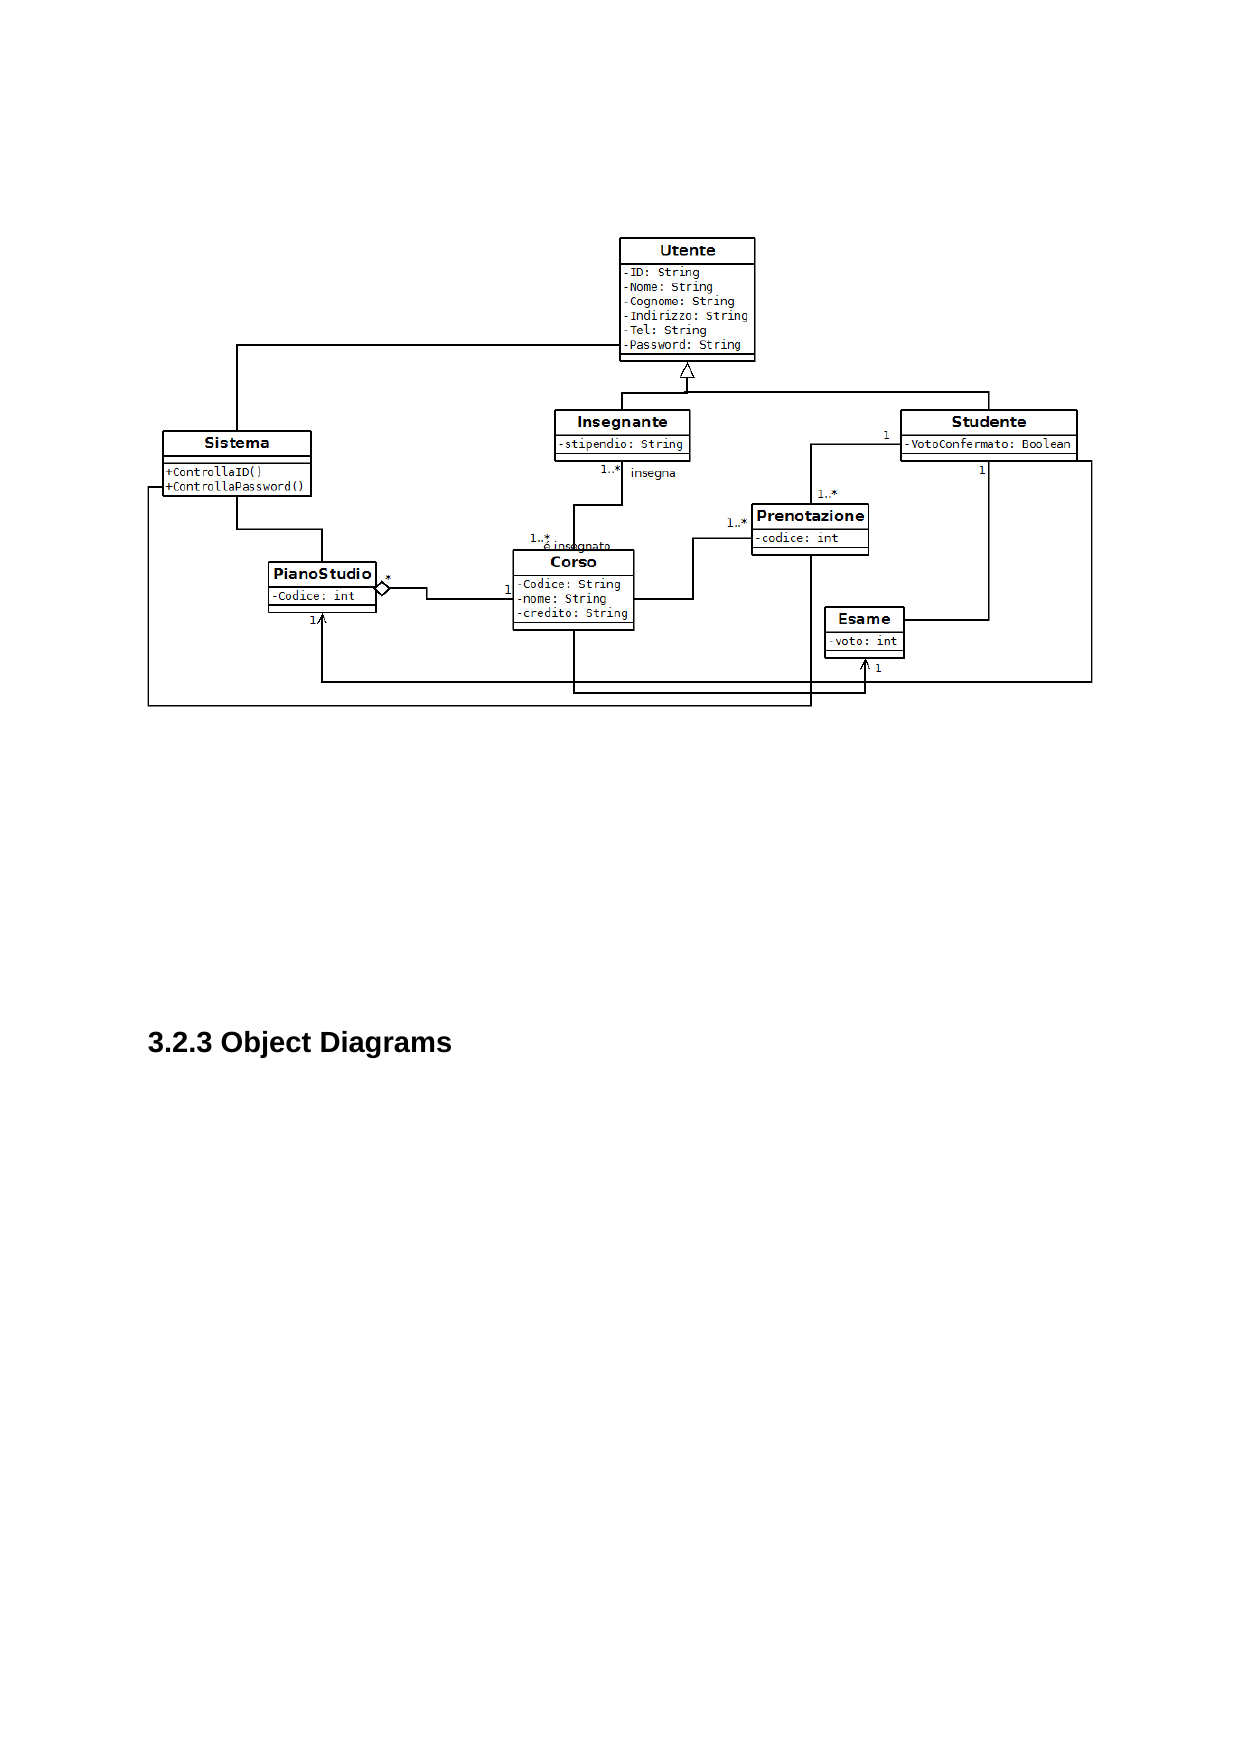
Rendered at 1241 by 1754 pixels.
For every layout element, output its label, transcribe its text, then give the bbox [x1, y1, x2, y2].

picture [147, 237, 1093, 707]
subtitle 3.2.3 Object Diagrams [148, 1025, 1093, 1059]
